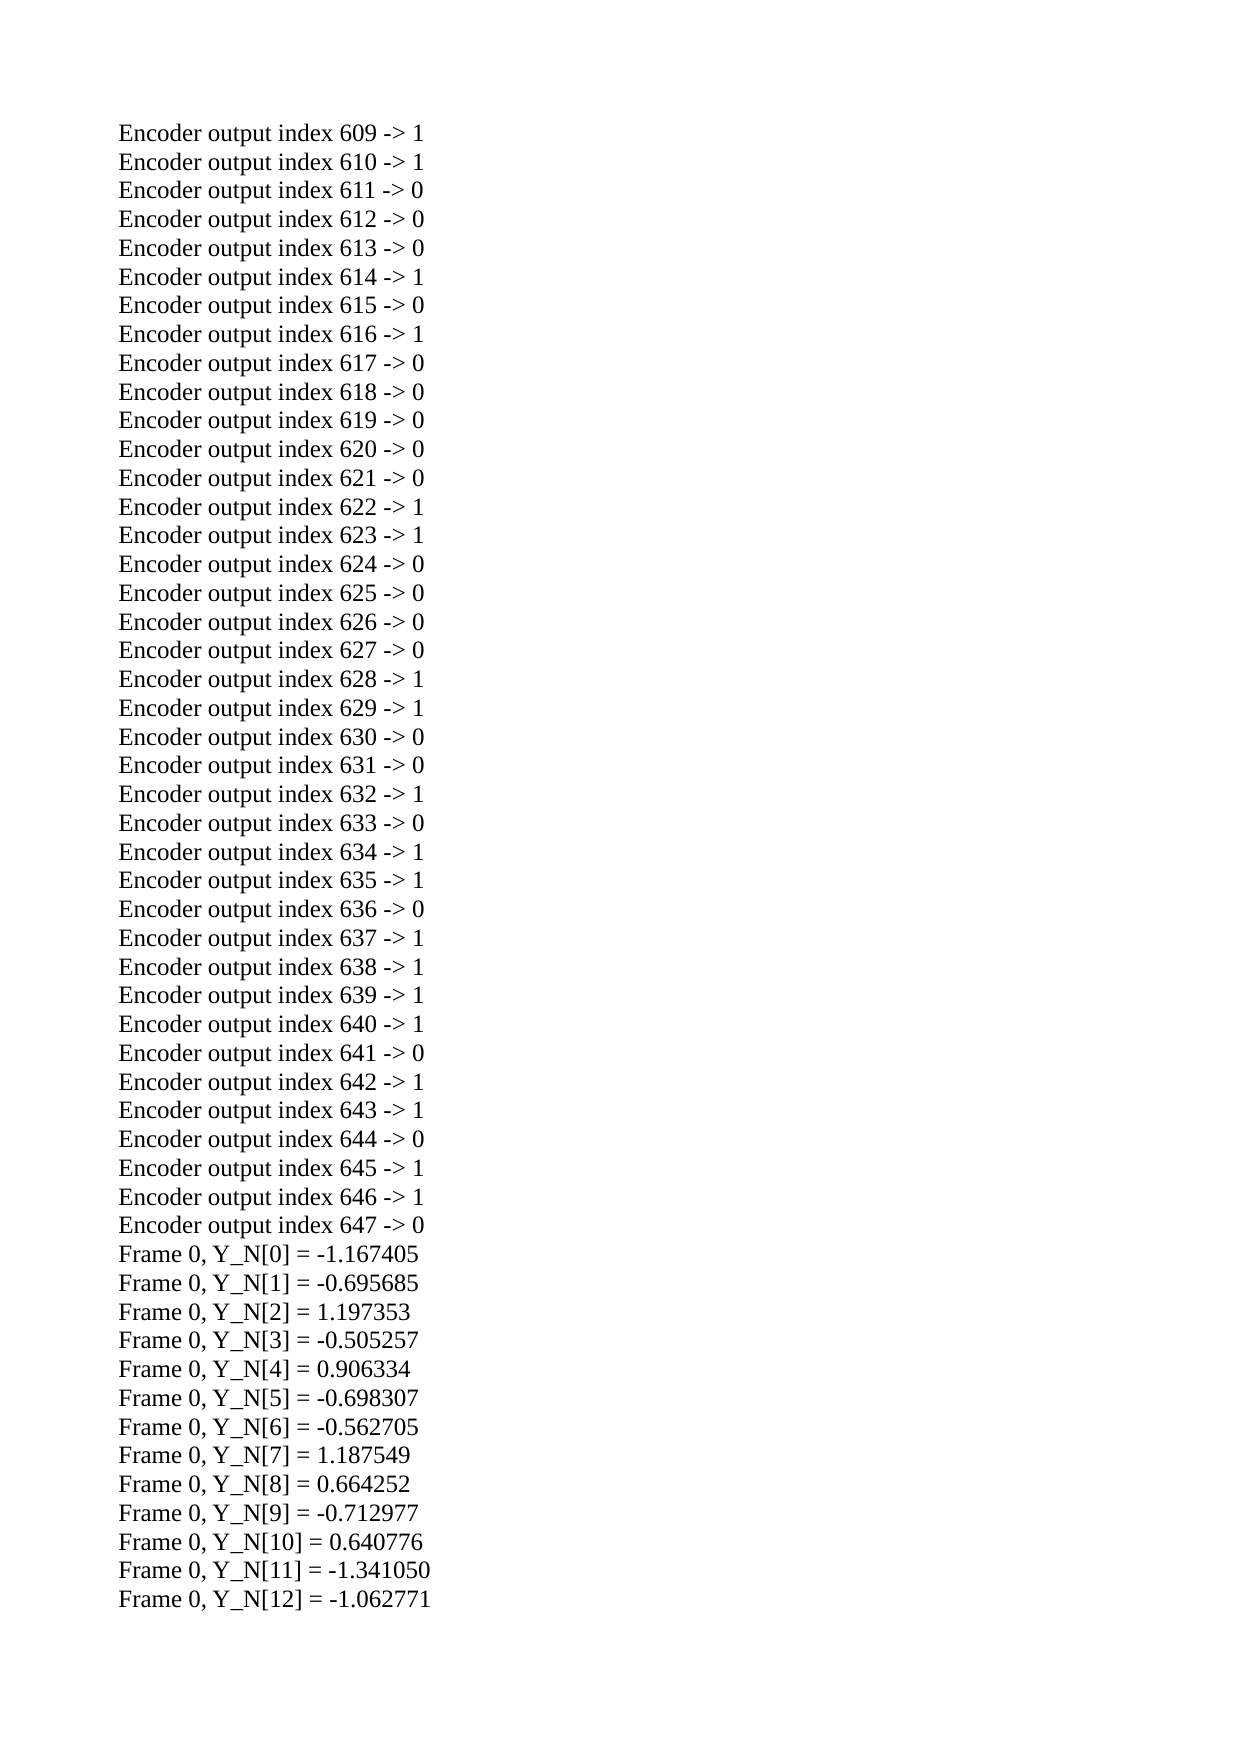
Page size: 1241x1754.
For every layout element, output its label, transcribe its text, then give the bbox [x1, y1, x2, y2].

text Encoder output index 612 -> 0 [118, 204, 1122, 233]
text Frame 0, Y_N[10] = 0.640776 [118, 1527, 1122, 1556]
text Encoder output index 645 -> 1 [118, 1153, 1122, 1182]
text Encoder output index 620 -> 0 [118, 434, 1122, 463]
text Encoder output index 611 -> 0 [118, 176, 1122, 204]
text Encoder output index 627 -> 0 [118, 636, 1122, 664]
text Encoder output index 625 -> 0 [118, 578, 1122, 607]
text Encoder output index 641 -> 0 [118, 1038, 1122, 1067]
text Frame 0, Y_N[9] = -0.712977 [118, 1498, 1122, 1527]
text Frame 0, Y_N[8] = 0.664252 [118, 1469, 1122, 1498]
text Encoder output index 629 -> 1 [118, 693, 1122, 722]
text Encoder output index 622 -> 1 [118, 492, 1122, 521]
text Encoder output index 628 -> 1 [118, 664, 1122, 693]
text Encoder output index 617 -> 0 [118, 348, 1122, 377]
text Encoder output index 610 -> 1 [118, 147, 1122, 176]
text Encoder output index 630 -> 0 [118, 722, 1122, 751]
text Encoder output index 618 -> 0 [118, 377, 1122, 406]
text Encoder output index 637 -> 1 [118, 923, 1122, 952]
text Encoder output index 609 -> 1 [118, 118, 1122, 147]
text Frame 0, Y_N[12] = -1.062771 [118, 1584, 1122, 1613]
text Encoder output index 634 -> 1 [118, 837, 1122, 866]
text Encoder output index 613 -> 0 [118, 233, 1122, 262]
text Frame 0, Y_N[2] = 1.197353 [118, 1297, 1122, 1326]
text Encoder output index 635 -> 1 [118, 866, 1122, 894]
text Frame 0, Y_N[0] = -1.167405 [118, 1239, 1122, 1268]
text Encoder output index 623 -> 1 [118, 521, 1122, 549]
text Frame 0, Y_N[4] = 0.906334 [118, 1354, 1122, 1383]
text Encoder output index 626 -> 0 [118, 607, 1122, 636]
text Encoder output index 640 -> 1 [118, 1009, 1122, 1038]
text Encoder output index 636 -> 0 [118, 894, 1122, 923]
text Frame 0, Y_N[7] = 1.187549 [118, 1441, 1122, 1469]
text Encoder output index 633 -> 0 [118, 808, 1122, 837]
text Encoder output index 638 -> 1 [118, 952, 1122, 981]
text Encoder output index 631 -> 0 [118, 751, 1122, 779]
text Encoder output index 646 -> 1 [118, 1182, 1122, 1211]
text Encoder output index 614 -> 1 [118, 262, 1122, 291]
text Encoder output index 615 -> 0 [118, 291, 1122, 319]
text Frame 0, Y_N[5] = -0.698307 [118, 1383, 1122, 1412]
text Encoder output index 643 -> 1 [118, 1096, 1122, 1124]
text Frame 0, Y_N[6] = -0.562705 [118, 1412, 1122, 1441]
text Encoder output index 624 -> 0 [118, 549, 1122, 578]
text Frame 0, Y_N[11] = -1.341050 [118, 1556, 1122, 1584]
text Encoder output index 616 -> 1 [118, 319, 1122, 348]
text Encoder output index 619 -> 0 [118, 406, 1122, 434]
text Encoder output index 621 -> 0 [118, 463, 1122, 492]
text Encoder output index 642 -> 1 [118, 1067, 1122, 1096]
text Encoder output index 647 -> 0 [118, 1211, 1122, 1239]
text Frame 0, Y_N[1] = -0.695685 [118, 1268, 1122, 1297]
text Encoder output index 639 -> 1 [118, 981, 1122, 1009]
text Encoder output index 644 -> 0 [118, 1124, 1122, 1153]
text Frame 0, Y_N[3] = -0.505257 [118, 1326, 1122, 1354]
text Encoder output index 632 -> 1 [118, 779, 1122, 808]
